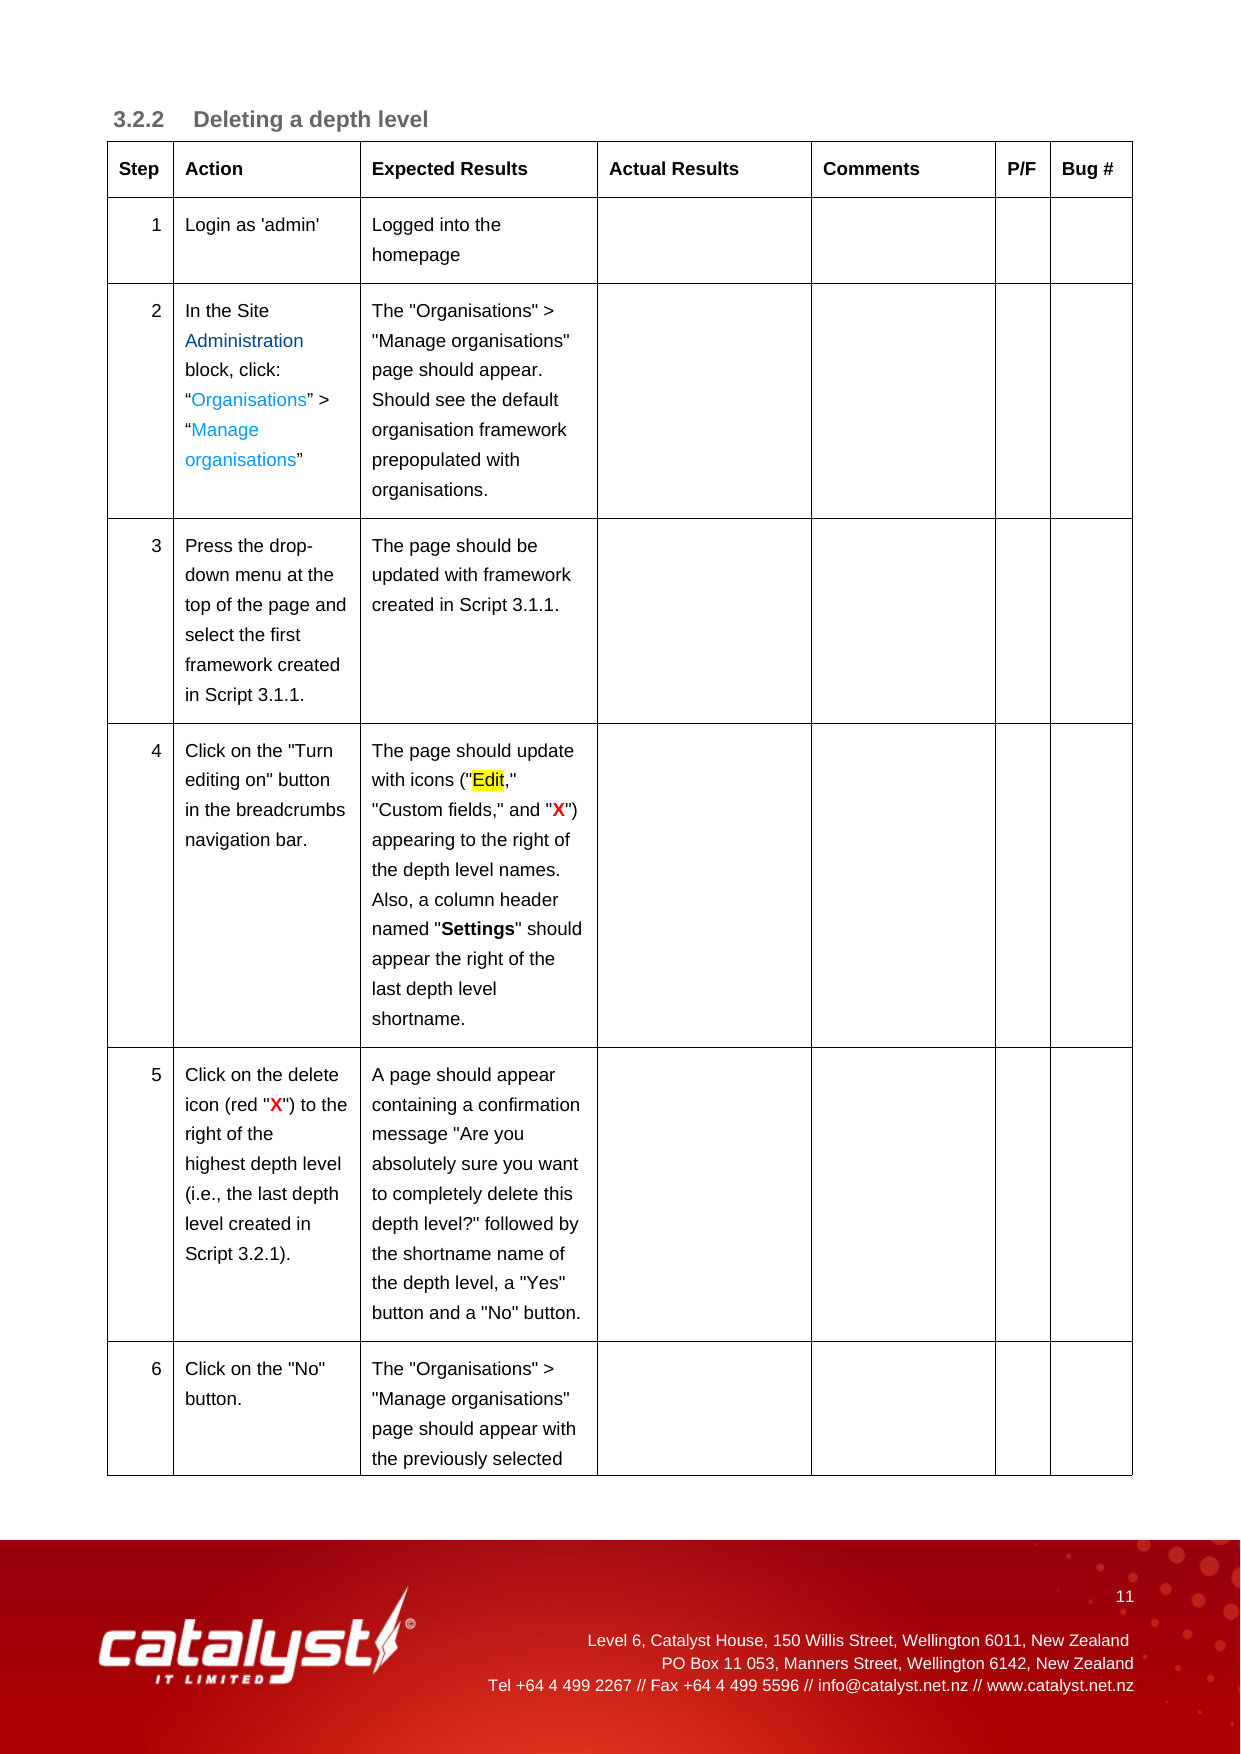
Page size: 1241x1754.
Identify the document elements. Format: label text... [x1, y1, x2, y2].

table_header P/F [996, 142, 1050, 197]
table_cell [996, 284, 1050, 517]
table_cell Press the drop-down menu at the top of the page and select the first framework created in Script 3.1.1. [174, 519, 360, 722]
table_header Expected Results [361, 142, 597, 197]
table_cell Click on the "No" button. [174, 1342, 360, 1474]
table_cell [812, 1048, 995, 1341]
table_cell [598, 519, 811, 722]
table_cell The "Organisations" > "Manage organisations" page should appear. Should see the default organisation framework prepopulated with organisations. [361, 284, 597, 517]
table_cell Click on the delete icon (red "X") to the right of the highest depth level (i.e., the last depth level created in Script 3.2.1). [174, 1048, 360, 1341]
table_cell [598, 198, 811, 283]
table_header Actual Results [598, 142, 811, 197]
table_cell [1051, 724, 1132, 1047]
table_header Action [174, 142, 360, 197]
table_cell [812, 198, 995, 283]
table_cell [996, 1342, 1050, 1474]
table_header Step [108, 142, 173, 197]
table_cell [812, 519, 995, 722]
table_cell 2 [108, 284, 173, 517]
table_cell [996, 1048, 1050, 1341]
table_cell [598, 724, 811, 1047]
table_cell [812, 724, 995, 1047]
table_cell [1051, 1342, 1132, 1474]
table_cell 4 [108, 724, 173, 1047]
table_cell 6 [108, 1342, 173, 1474]
table_cell Login as 'admin' [174, 198, 360, 283]
table_cell [1051, 284, 1132, 517]
table_cell [812, 1342, 995, 1474]
table_cell 5 [108, 1048, 173, 1341]
table_cell [996, 724, 1050, 1047]
table_cell [1051, 198, 1132, 283]
table_cell The "Organisations" > "Manage organisations" page should appear with the previously selected [361, 1342, 597, 1474]
table_cell [996, 198, 1050, 283]
table_cell [598, 1342, 811, 1474]
subtitle Deleting a depth level [107, 106, 1103, 132]
table_header Bug # [1051, 142, 1132, 197]
picture [0, 1540, 1241, 1754]
table_cell [598, 1048, 811, 1341]
table_cell [1051, 519, 1132, 722]
table_cell 1 [108, 198, 173, 283]
table_cell [996, 519, 1050, 722]
table_cell The page should be updated with framework created in Script 3.1.1. [361, 519, 597, 722]
table_cell [598, 284, 811, 517]
table_cell Click on the "Turn editing on" button in the breadcrumbs navigation bar. [174, 724, 360, 1047]
table_header Comments [812, 142, 995, 197]
table_cell A page should appear containing a confirmation message "Are you absolutely sure you want to completely delete this depth level?" followed by the shortname name of the depth level, a "Yes" button and a "No" button. [361, 1048, 597, 1341]
table_cell 3 [108, 519, 173, 722]
table_cell In the Site Administration block, click: “Organisations” > “Manage organisations” [174, 284, 360, 517]
table_cell Logged into the homepage [361, 198, 597, 283]
table_cell [812, 284, 995, 517]
table_cell The page should update with icons ("Edit," "Custom fields," and "X") appearing to the right of the depth level names. Also, a column header named "Settings" should appear the right of the last depth level shortname. [361, 724, 597, 1047]
table_cell [1051, 1048, 1132, 1341]
